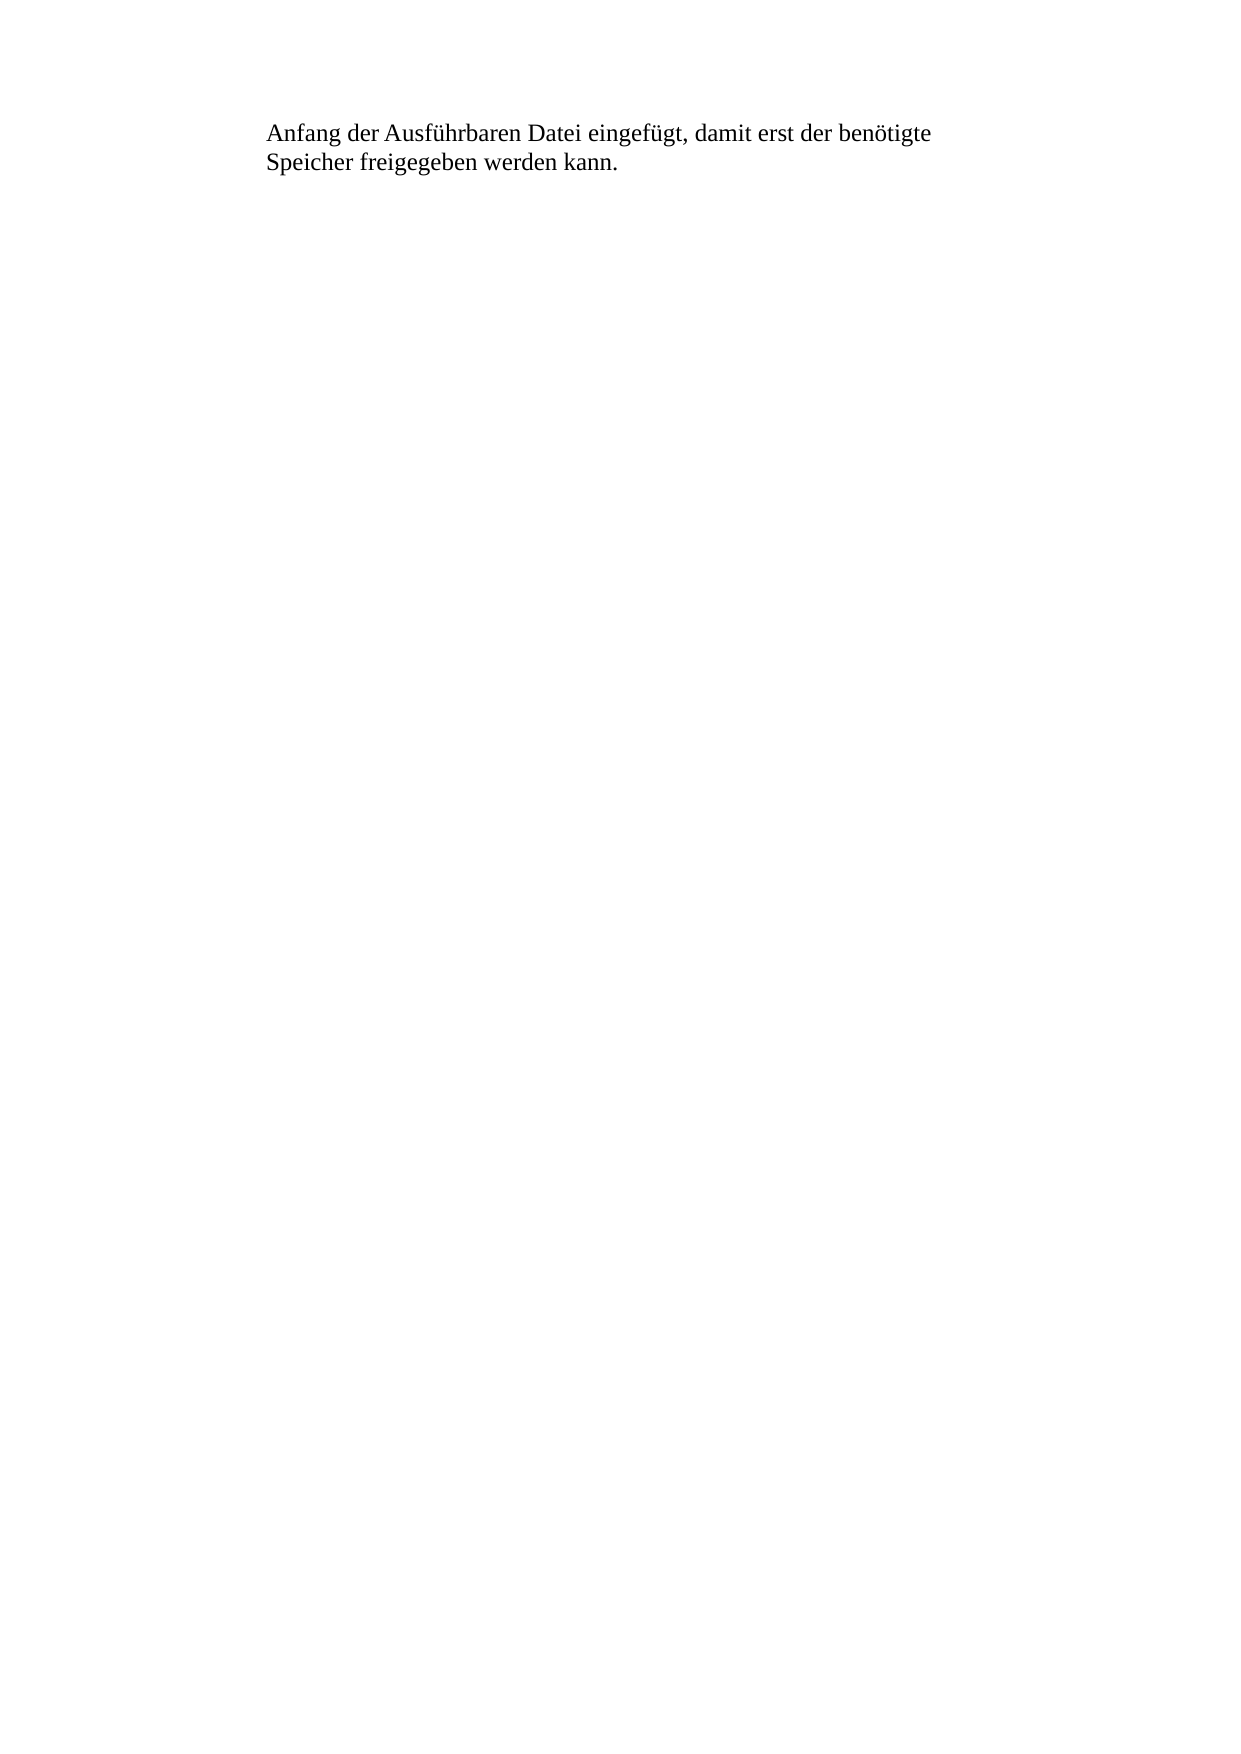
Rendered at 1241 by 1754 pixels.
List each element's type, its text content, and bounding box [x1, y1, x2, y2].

text Anfang der Ausführbaren Datei eingefügt, damit erst der benötigte [118, 118, 1122, 147]
text Speicher freigegeben werden kann. [118, 147, 1122, 176]
